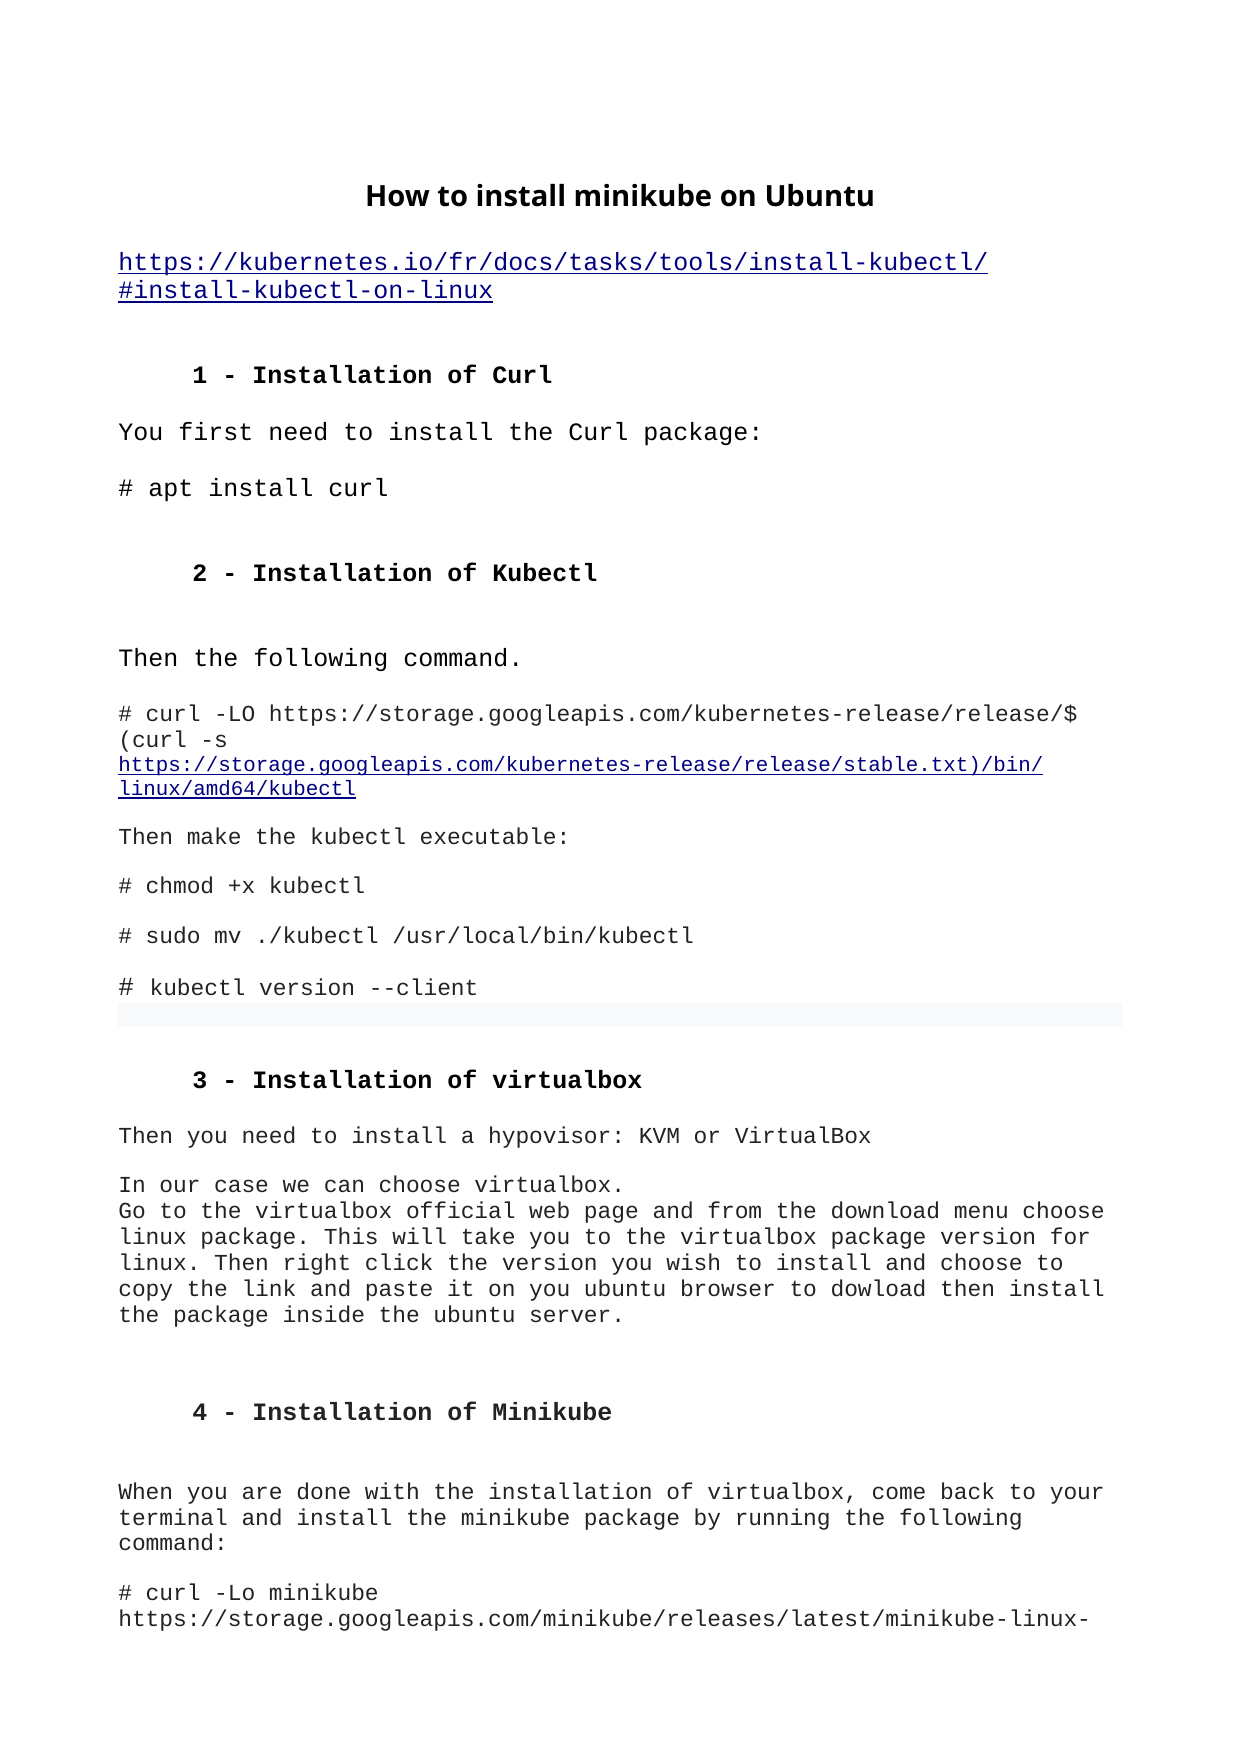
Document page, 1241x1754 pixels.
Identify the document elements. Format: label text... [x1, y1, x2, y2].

text 2 - Installation of Kubectl [118, 561, 1122, 589]
text When you are done with the installation of virtualbox, come back to your terminal and install the minikube package by running the following command: [118, 1480, 1122, 1558]
text # curl -Lo minikube https://storage.googleapis.com/minikube/releases/latest/minikube-linux- [118, 1581, 1122, 1633]
text 3 - Installation of virtualbox [118, 1068, 1122, 1096]
text # chmod +x kubectl [118, 875, 1122, 901]
text # kubectl version --client [118, 974, 1122, 1003]
text Then make the kubectl executable: [118, 825, 1122, 851]
text In our case we can choose virtualbox. [118, 1174, 1122, 1200]
text How to install minikube on Ubuntu [118, 176, 1122, 215]
text Then the following command. [118, 646, 1122, 674]
text Then you need to install a hypovisor: KVM or VirtualBox [118, 1124, 1122, 1150]
text 4 - Installation of Minikube [118, 1400, 1122, 1428]
text You first need to install the Curl package: [118, 419, 1122, 448]
text # sudo mv ./kubectl /usr/local/bin/kubectl [118, 924, 1122, 950]
text 1 - Installation of Curl [118, 363, 1122, 391]
text https://kubernetes.io/fr/docs/tasks/tools/install-kubectl/#install-kubectl-on-linux [118, 249, 1122, 306]
text Go to the virtualbox official web page and from the download menu choose linux package. This will take you to the virtualbox package version for linux. Then right click the version you wish to install and choose to copy the link and paste it on you ubuntu browser to dowload then install the package inside the ubuntu server. [118, 1200, 1122, 1329]
text # curl -LO https://storage.googleapis.com/kubernetes-release/release/$(curl -s https://storage.googleapis.com/kubernetes-release/release/stable.txt)/bin/linux/amd64/kubectl [118, 703, 1122, 802]
text # apt install curl [118, 476, 1122, 504]
